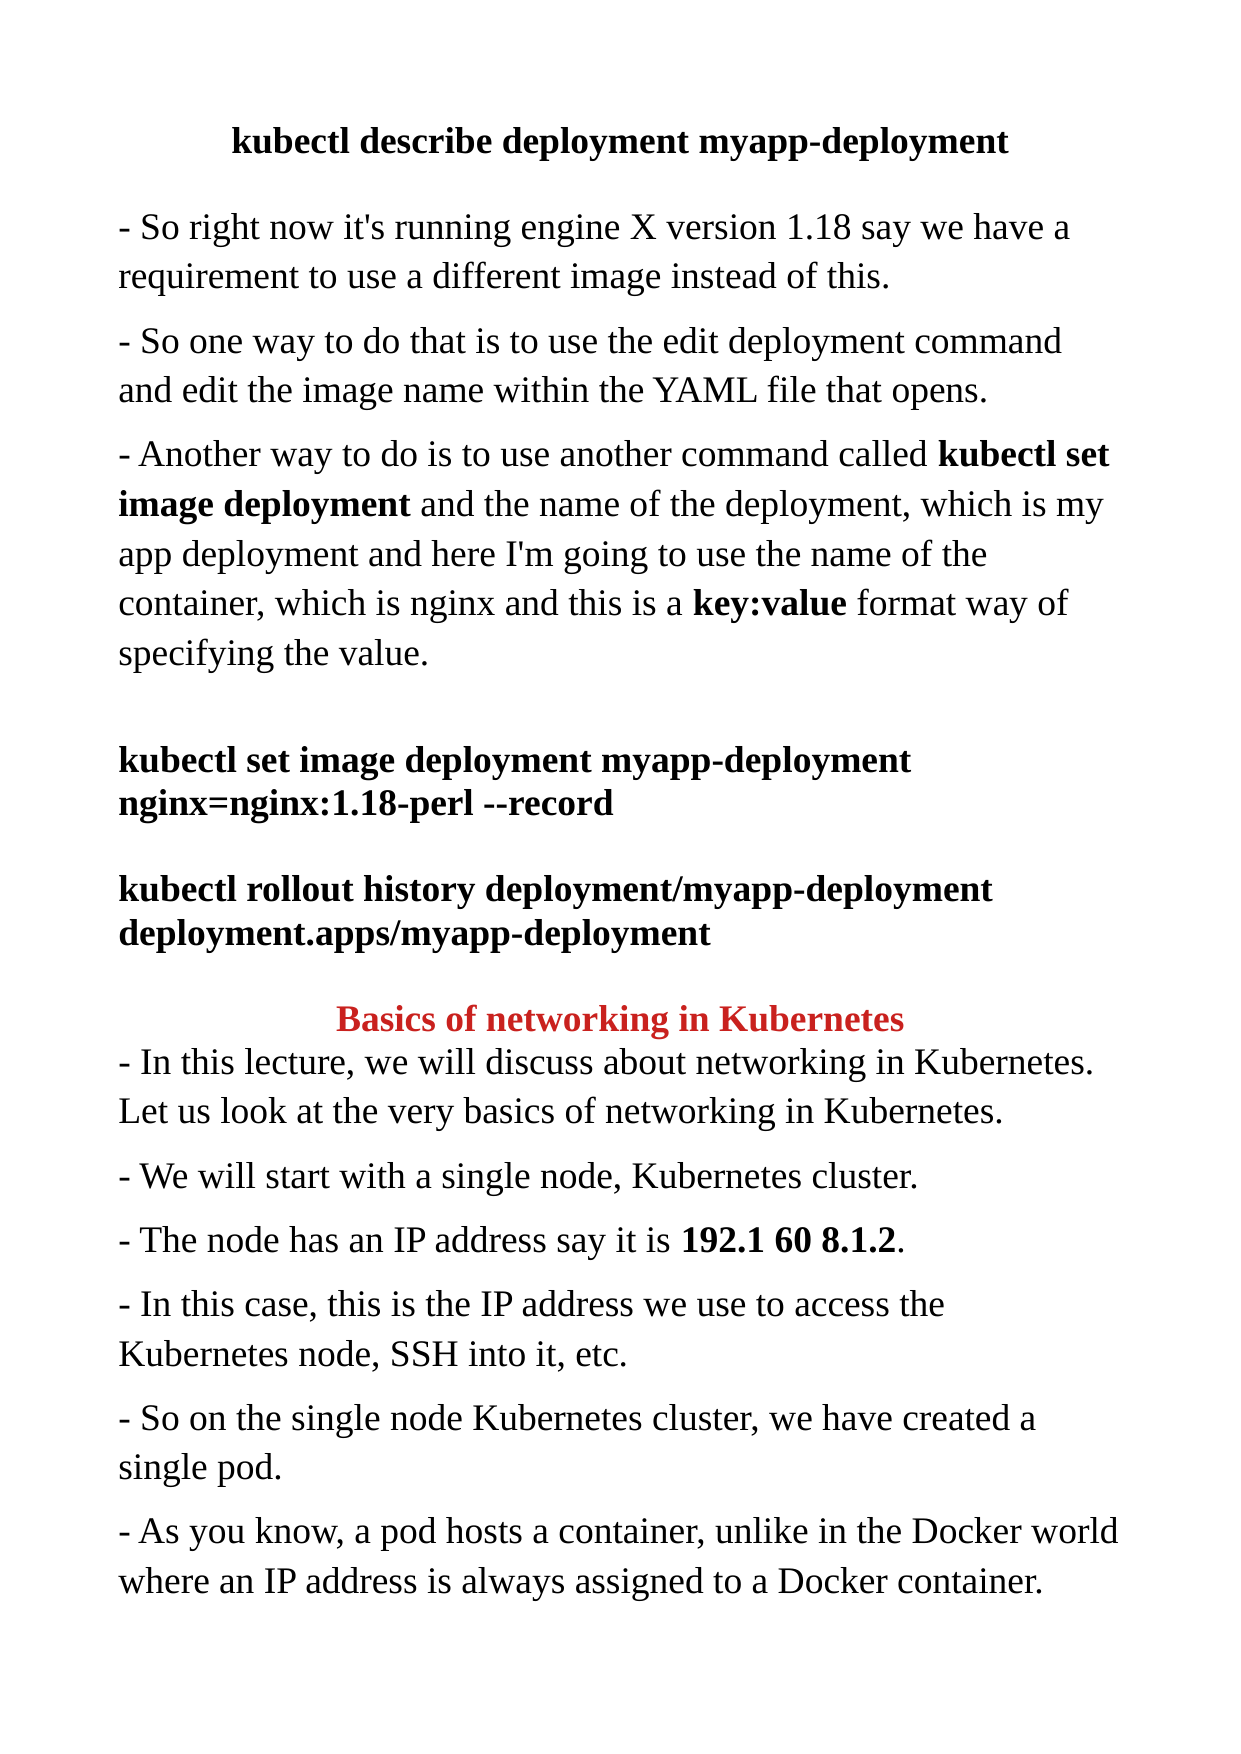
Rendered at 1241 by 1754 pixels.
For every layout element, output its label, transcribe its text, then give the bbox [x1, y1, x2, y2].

text - Another way to do is to use another command called kubectl set image deployment and the name of the deployment, which is my app deployment and here I'm going to use the name of the container, which is nginx and this is a key:value format way of specifying the value. [118, 432, 1122, 673]
text - The node has an IP address say it is 192.1 60 8.1.2. [118, 1217, 1122, 1260]
text - So right now it's running engine X version 1.18 say we have a requirement to use a different image instead of this. [118, 204, 1122, 297]
text kubectl rollout history deployment/myapp-deployment deployment.apps/myapp-deployment [118, 867, 1122, 953]
text - In this lecture, we will discuss about networking in Kubernetes. Let us look at the very basics of networking in Kubernetes. [118, 1039, 1122, 1132]
text Basics of networking in Kubernetes [118, 996, 1122, 1039]
text - So one way to do that is to use the edit deployment command and edit the image name within the YAML file that opens. [118, 318, 1122, 411]
text - In this case, this is the IP address we use to access the Kubernetes node, SSH into it, etc. [118, 1281, 1122, 1374]
text kubectl describe deployment myapp-deployment [118, 118, 1122, 161]
text - As you know, a pod hosts a container, unlike in the Docker world where an IP address is always assigned to a Docker container. [118, 1509, 1122, 1602]
text - We will start with a single node, Kubernetes cluster. [118, 1153, 1122, 1196]
text - So on the single node Kubernetes cluster, we have created a single pod. [118, 1395, 1122, 1488]
text kubectl set image deployment myapp-deployment nginx=nginx:1.18-perl --record [118, 737, 1122, 824]
